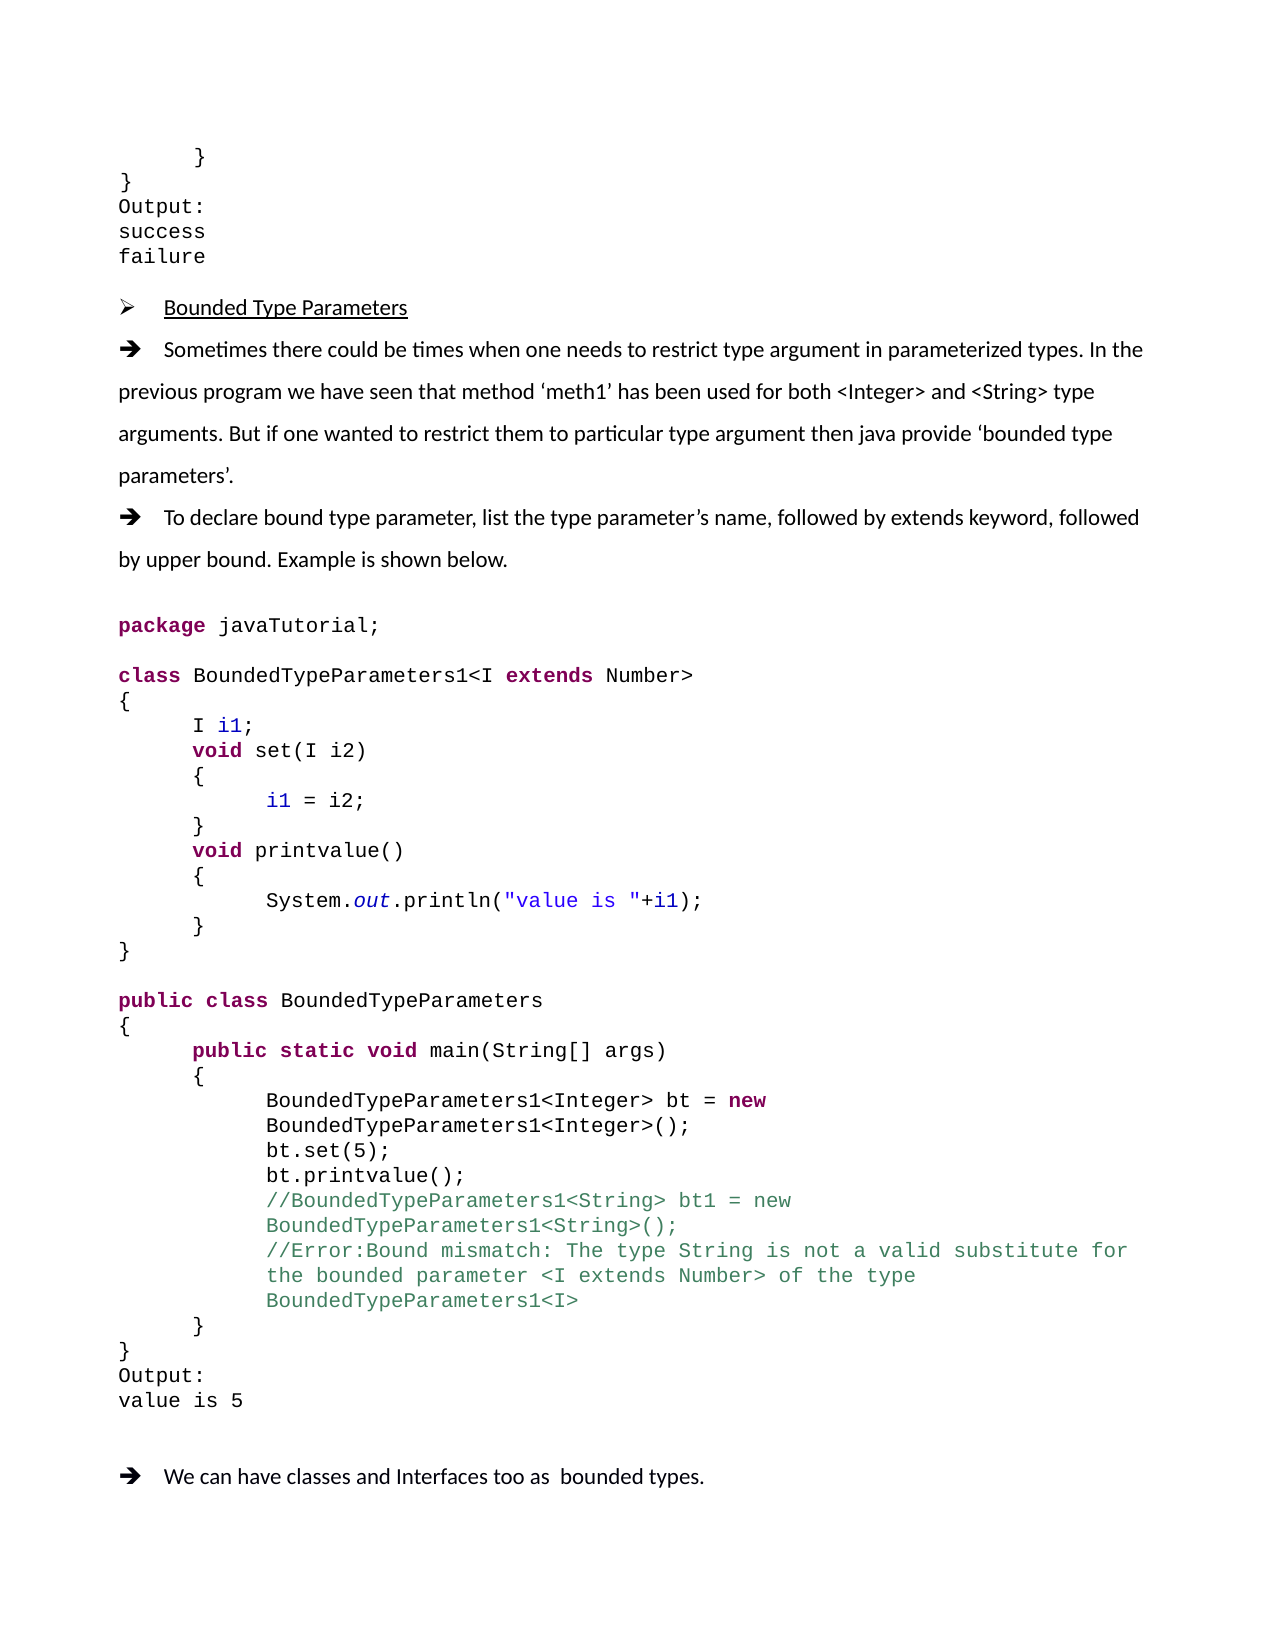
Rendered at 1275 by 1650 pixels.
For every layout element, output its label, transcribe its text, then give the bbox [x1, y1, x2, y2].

text I i1; [118, 712, 1157, 737]
list To declare bound type parameter, list the type parameter’s name, followed by extends keyword, followed by upper bound. Example is shown below. [118, 503, 1157, 573]
text i1 = i2; [118, 787, 1157, 812]
text bt.set(5); [118, 1137, 1157, 1162]
text bt.printvalue(); [118, 1162, 1157, 1187]
text { [118, 687, 1157, 712]
text { [118, 1012, 1157, 1037]
text void set(I i2) [118, 737, 1157, 762]
text { [118, 1062, 1157, 1087]
text value is 5 [118, 1387, 1157, 1412]
text } [118, 1312, 1157, 1337]
text public static void main(String[] args) [118, 1037, 1157, 1062]
text } [118, 1337, 1157, 1362]
text //BoundedTypeParameters1<String> bt1 = new BoundedTypeParameters1<String>(); [118, 1187, 1157, 1237]
text } [118, 812, 1157, 837]
text } [118, 937, 1157, 962]
text void printvalue() [118, 837, 1157, 862]
text success [118, 218, 1157, 243]
text } [118, 912, 1157, 937]
text //Error:Bound mismatch: The type String is not a valid substitute for the bounded parameter <I extends Number> of the type BoundedTypeParameters1<I> [118, 1237, 1157, 1312]
text } [120, 143, 1157, 168]
text public class BoundedTypeParameters [118, 987, 1157, 1012]
text } [120, 168, 1157, 193]
text failure [118, 243, 1157, 268]
list Bounded Type Parameters [118, 293, 1157, 321]
text package javaTutorial; [118, 612, 1157, 637]
text { [118, 862, 1157, 887]
text BoundedTypeParameters1<Integer> bt = new BoundedTypeParameters1<Integer>(); [118, 1087, 1157, 1137]
text { [118, 762, 1157, 787]
text System.out.println("value is "+i1); [118, 887, 1157, 912]
list Sometimes there could be times when one needs to restrict type argument in parameterized types. In the previous program we have seen that method ‘meth1’ has been used for both <Integer> and <String> type arguments. But if one wanted to restrict them to particular type argument then java provide ‘bounded type parameters’. [118, 335, 1157, 489]
text Output: [118, 193, 1157, 218]
text class BoundedTypeParameters1<I extends Number> [118, 662, 1157, 687]
list We can have classes and Interfaces too as bounded types. [118, 1462, 1157, 1490]
text Output: [118, 1362, 1157, 1387]
